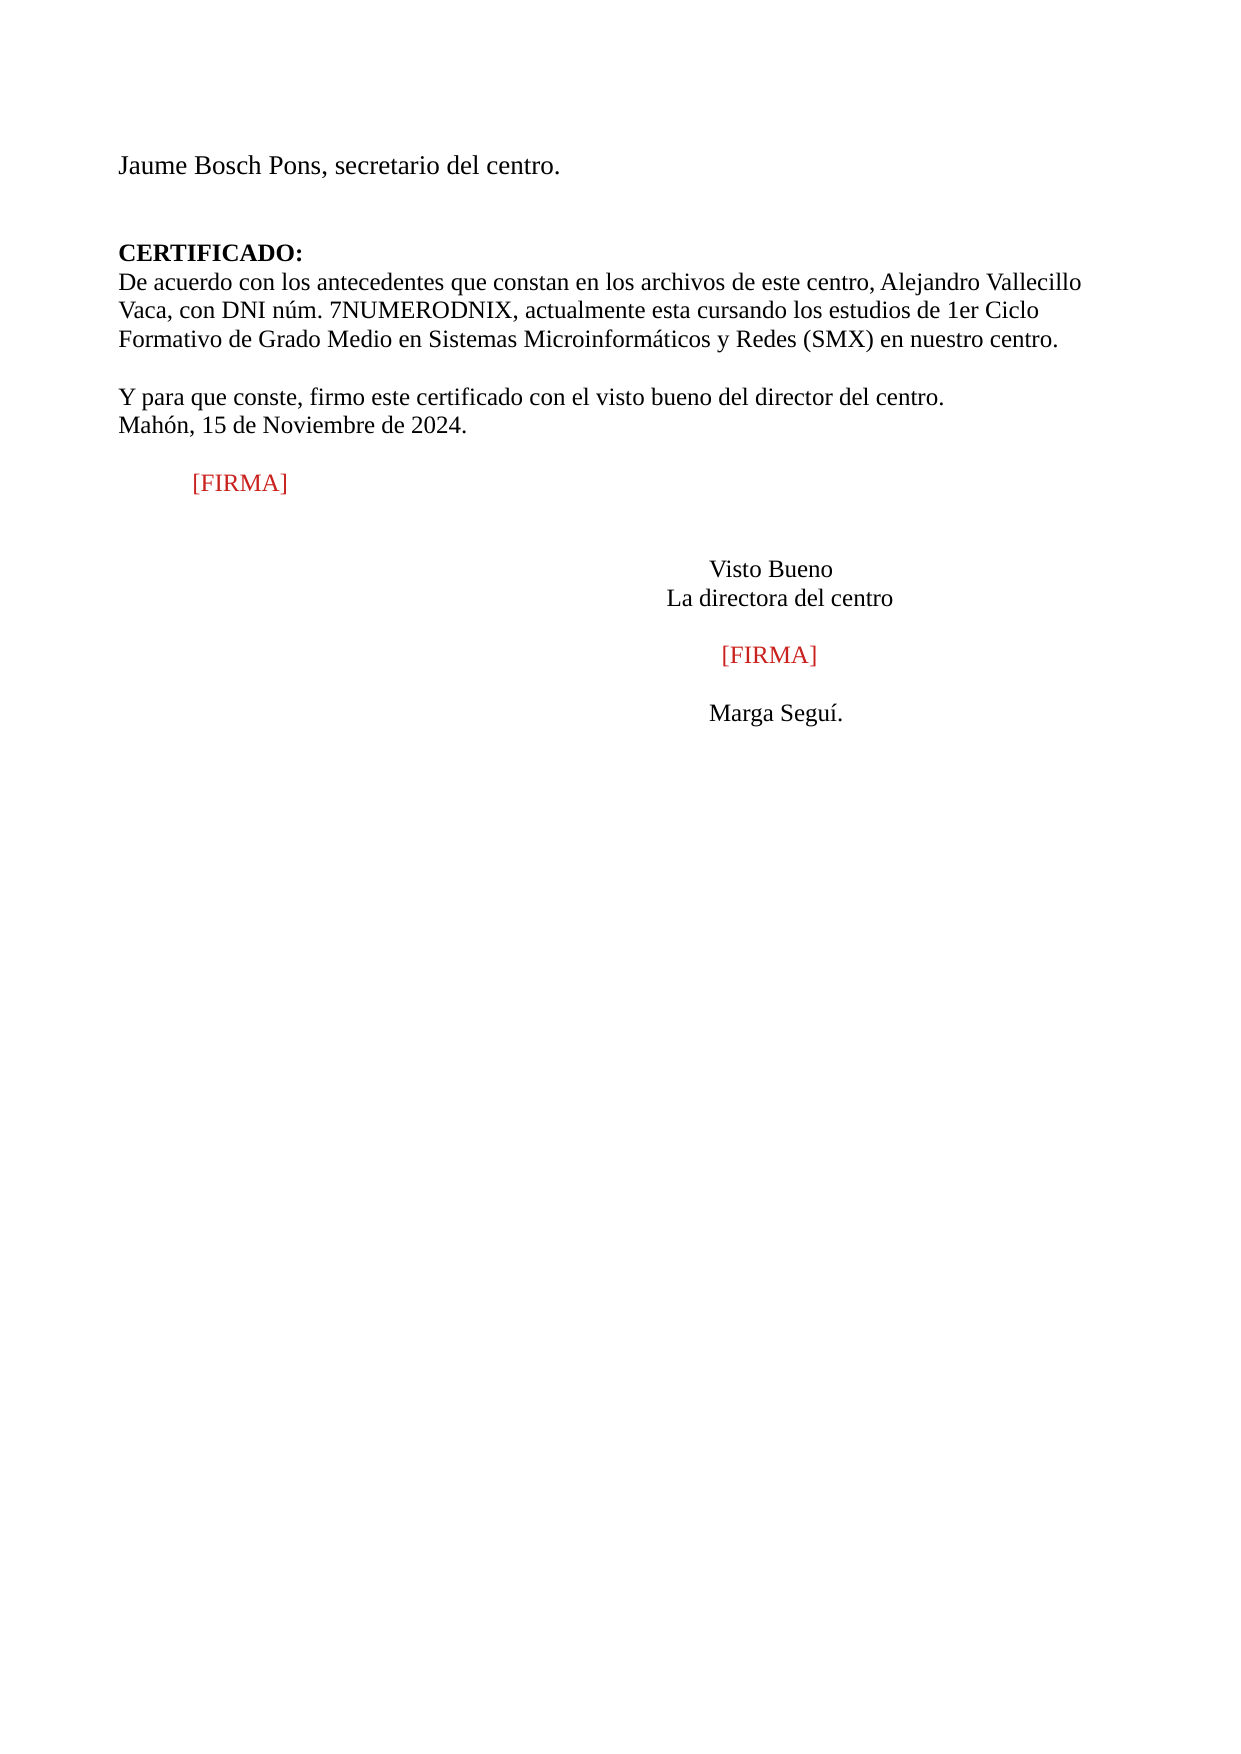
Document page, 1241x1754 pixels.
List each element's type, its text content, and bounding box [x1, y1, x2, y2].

text Jaume Bosch Pons, secretario del centro. [118, 149, 1122, 180]
text CERTIFICADO: [118, 238, 1122, 267]
text La directora del centro [118, 583, 1122, 612]
text De acuerdo con los antecedentes que constan en los archivos de este centro, Alejandro Vallecillo Vaca, con DNI núm. 7NUMERODNIX, actualmente esta cursando los estudios de 1er Ciclo Formativo de Grado Medio en Sistemas Microinformáticos y Redes (SMX) en nuestro centro. [118, 267, 1122, 353]
text Marga Seguí. [118, 698, 1122, 727]
text Visto Bueno [118, 554, 1122, 583]
text [FIRMA] [118, 468, 1122, 497]
text Y para que conste, firmo este certificado con el visto bueno del director del centro. [118, 382, 1122, 410]
text [FIRMA] [118, 640, 1122, 669]
text Mahón, 15 de Noviembre de 2024. [118, 410, 1122, 439]
